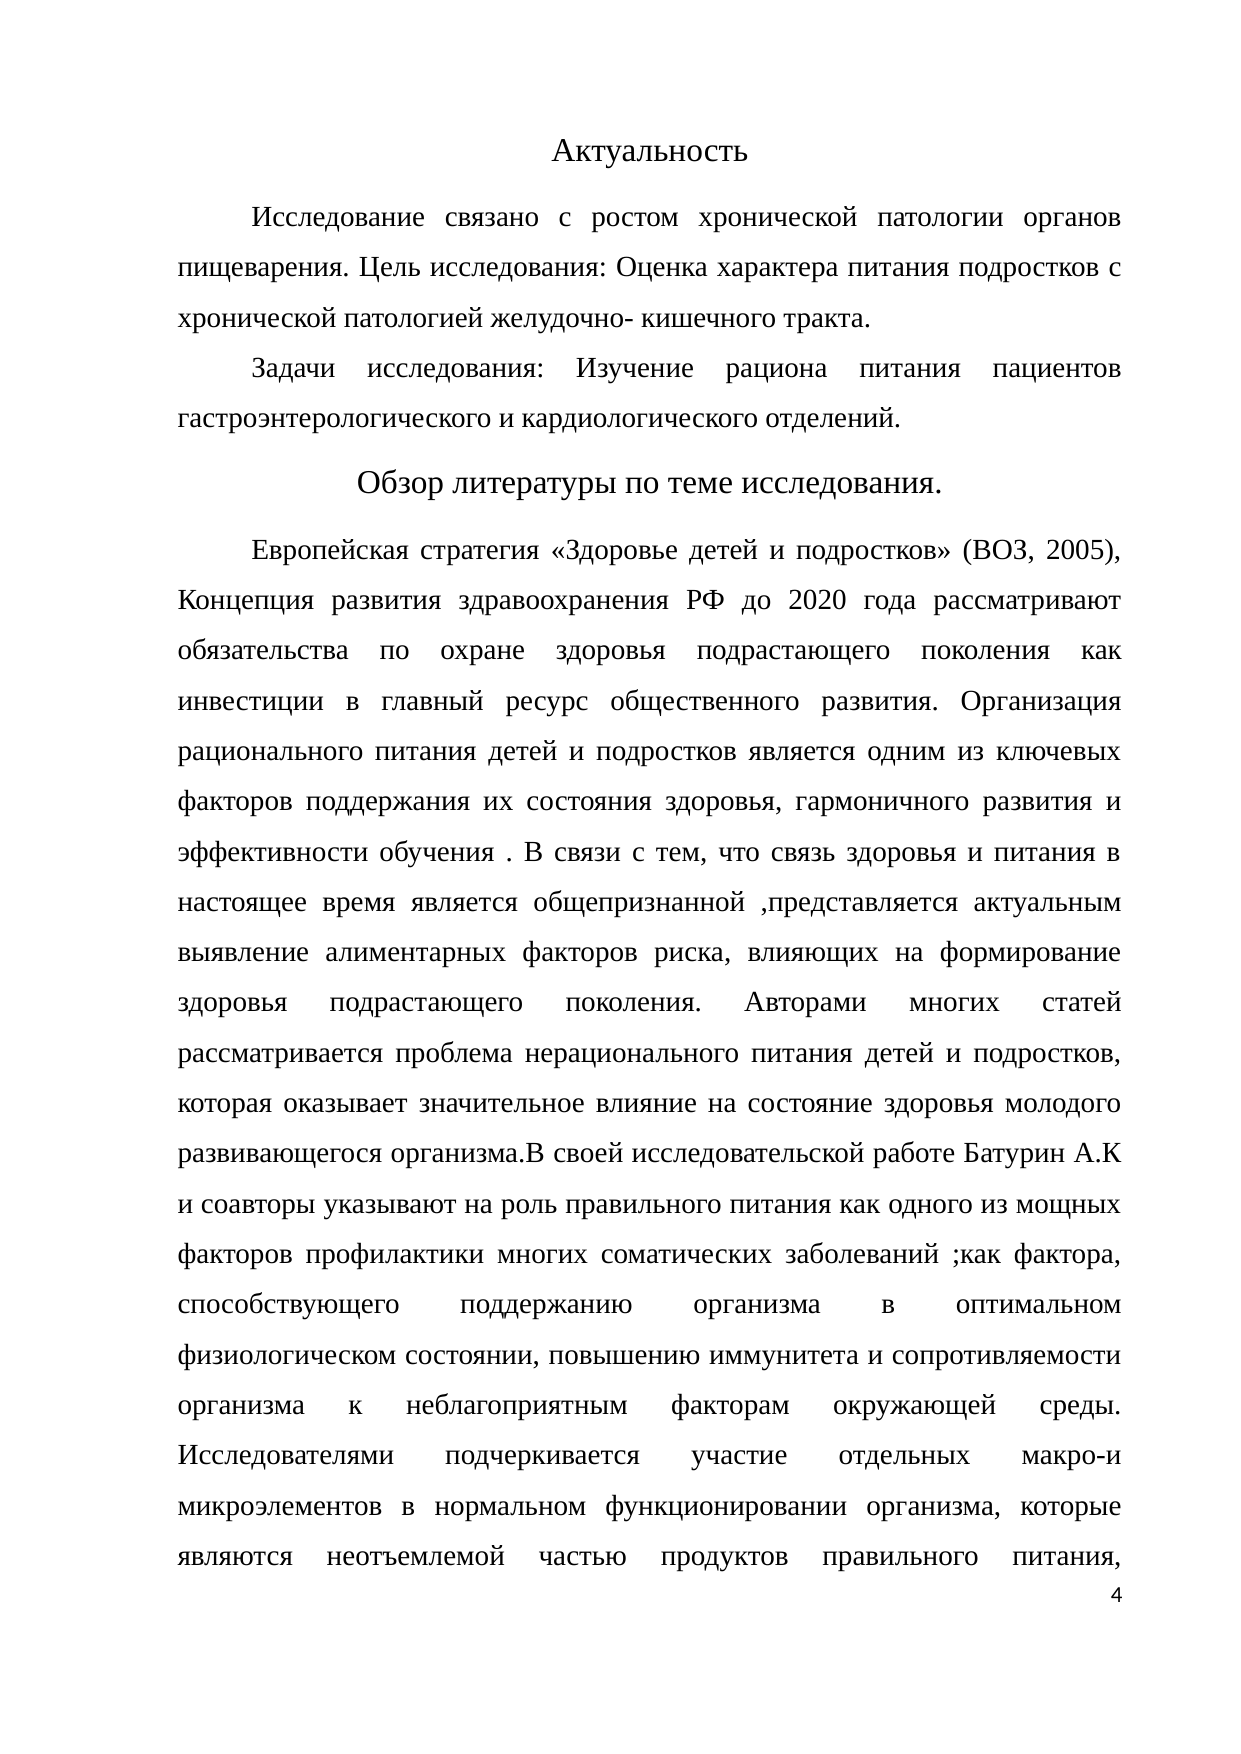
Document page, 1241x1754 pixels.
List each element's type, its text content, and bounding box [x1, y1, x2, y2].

text Европейская стратегия «Здоровье детей и подростков» (ВОЗ, 2005), Концепция развития здравоохранения РФ до 2020 года рассматривают обязательства по охране здоровья подрастающего поколения как инвестиции в главный ресурс общественного развития. Организация рационального питания детей и подростков является одним из ключевых факторов поддержания их состояния здоровья, гармоничного развития и эффективности обучения . В связи с тем, что связь здоровья и питания в настоящее время является общепризнанной ,представляется актуальным выявление алиментарных факторов риска, влияющих на формирование здоровья подрастающего поколения. Авторами многих статей рассматривается проблема нерационального питания детей и подростков, которая оказывает значительное влияние на состояние здоровья молодого развивающегося организма.В своей исследовательской работе Батурин А.К и соавторы указывают на роль правильного питания как одного из мощных факторов профилактики многих соматических заболеваний ;как фактора, способствующего поддержанию организма в оптимальном физиологическом состоянии, повышению иммунитета и сопротивляемости организма к неблагоприятным факторам окружающей среды. Исследователями подчеркивается участие отдельных макро-и микроэлементов в нормальном функционировании организма, которые являются неотъемлемой частью продуктов правильного питания, [177, 532, 1122, 1572]
text Исследование связано с ростом хронической патологии органов пищеварения. Цель исследования: Оценка характера питания подростков с хронической патологией желудочно- кишечного тракта. [177, 199, 1122, 333]
text Задачи исследования: Изучение рациона питания пациентов гастроэнтерологического и кардиологического отделений. [177, 350, 1122, 434]
text Обзор литературы по теме исследования. [177, 462, 1122, 501]
text Актуальность [177, 130, 1122, 168]
